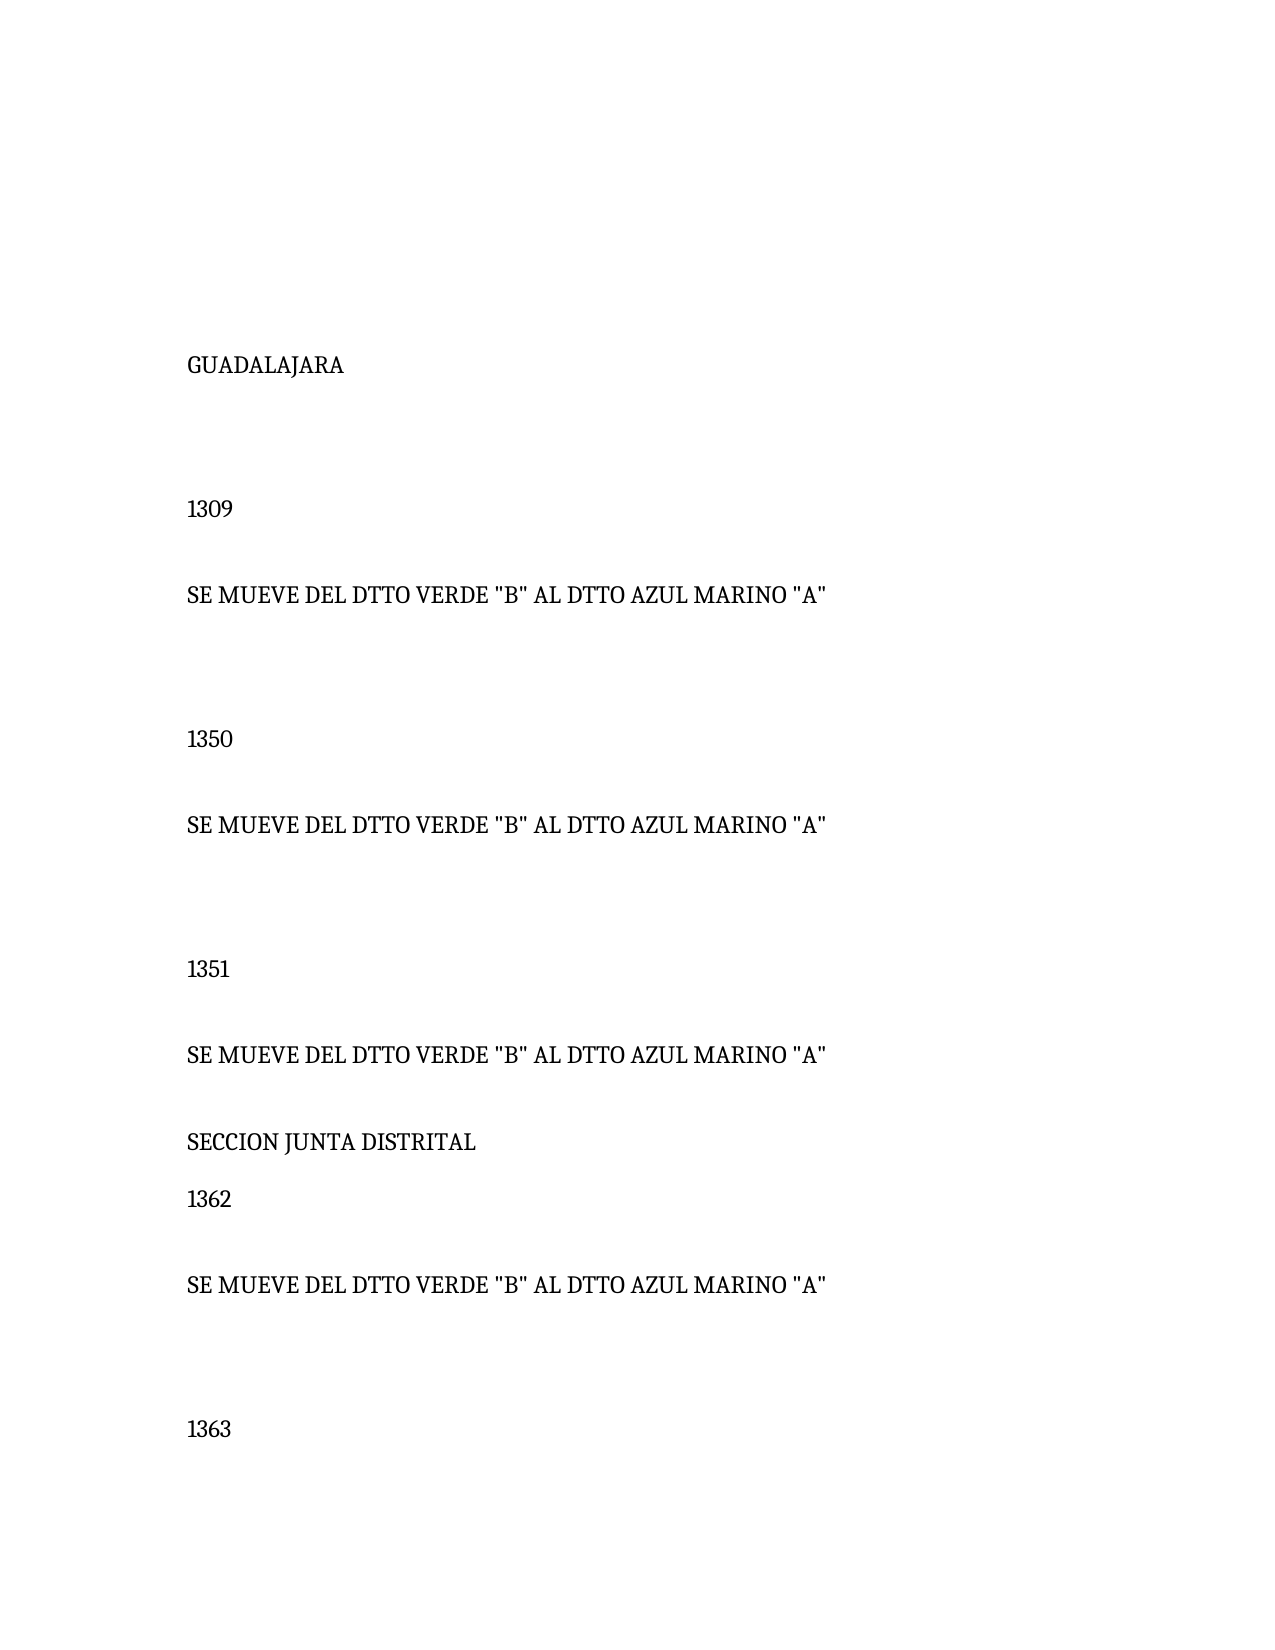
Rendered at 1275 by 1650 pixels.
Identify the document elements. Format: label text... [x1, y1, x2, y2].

text 1363 [187, 1415, 1087, 1444]
text 1350 [187, 725, 1087, 754]
text 1351 [187, 955, 1087, 984]
text SE MUEVE DEL DTTO VERDE "B" AL DTTO AZUL MARINO "A" [187, 811, 1087, 840]
text 1309 [187, 495, 1087, 524]
text 1362 [187, 1185, 1087, 1214]
text SE MUEVE DEL DTTO VERDE "B" AL DTTO AZUL MARINO "A" [187, 581, 1087, 610]
text SECCION JUNTA DISTRITAL [187, 1127, 1087, 1156]
text GUADALAJARA [187, 351, 1087, 380]
text SE MUEVE DEL DTTO VERDE "B" AL DTTO AZUL MARINO "A" [187, 1271, 1087, 1300]
text SE MUEVE DEL DTTO VERDE "B" AL DTTO AZUL MARINO "A" [187, 1041, 1087, 1070]
